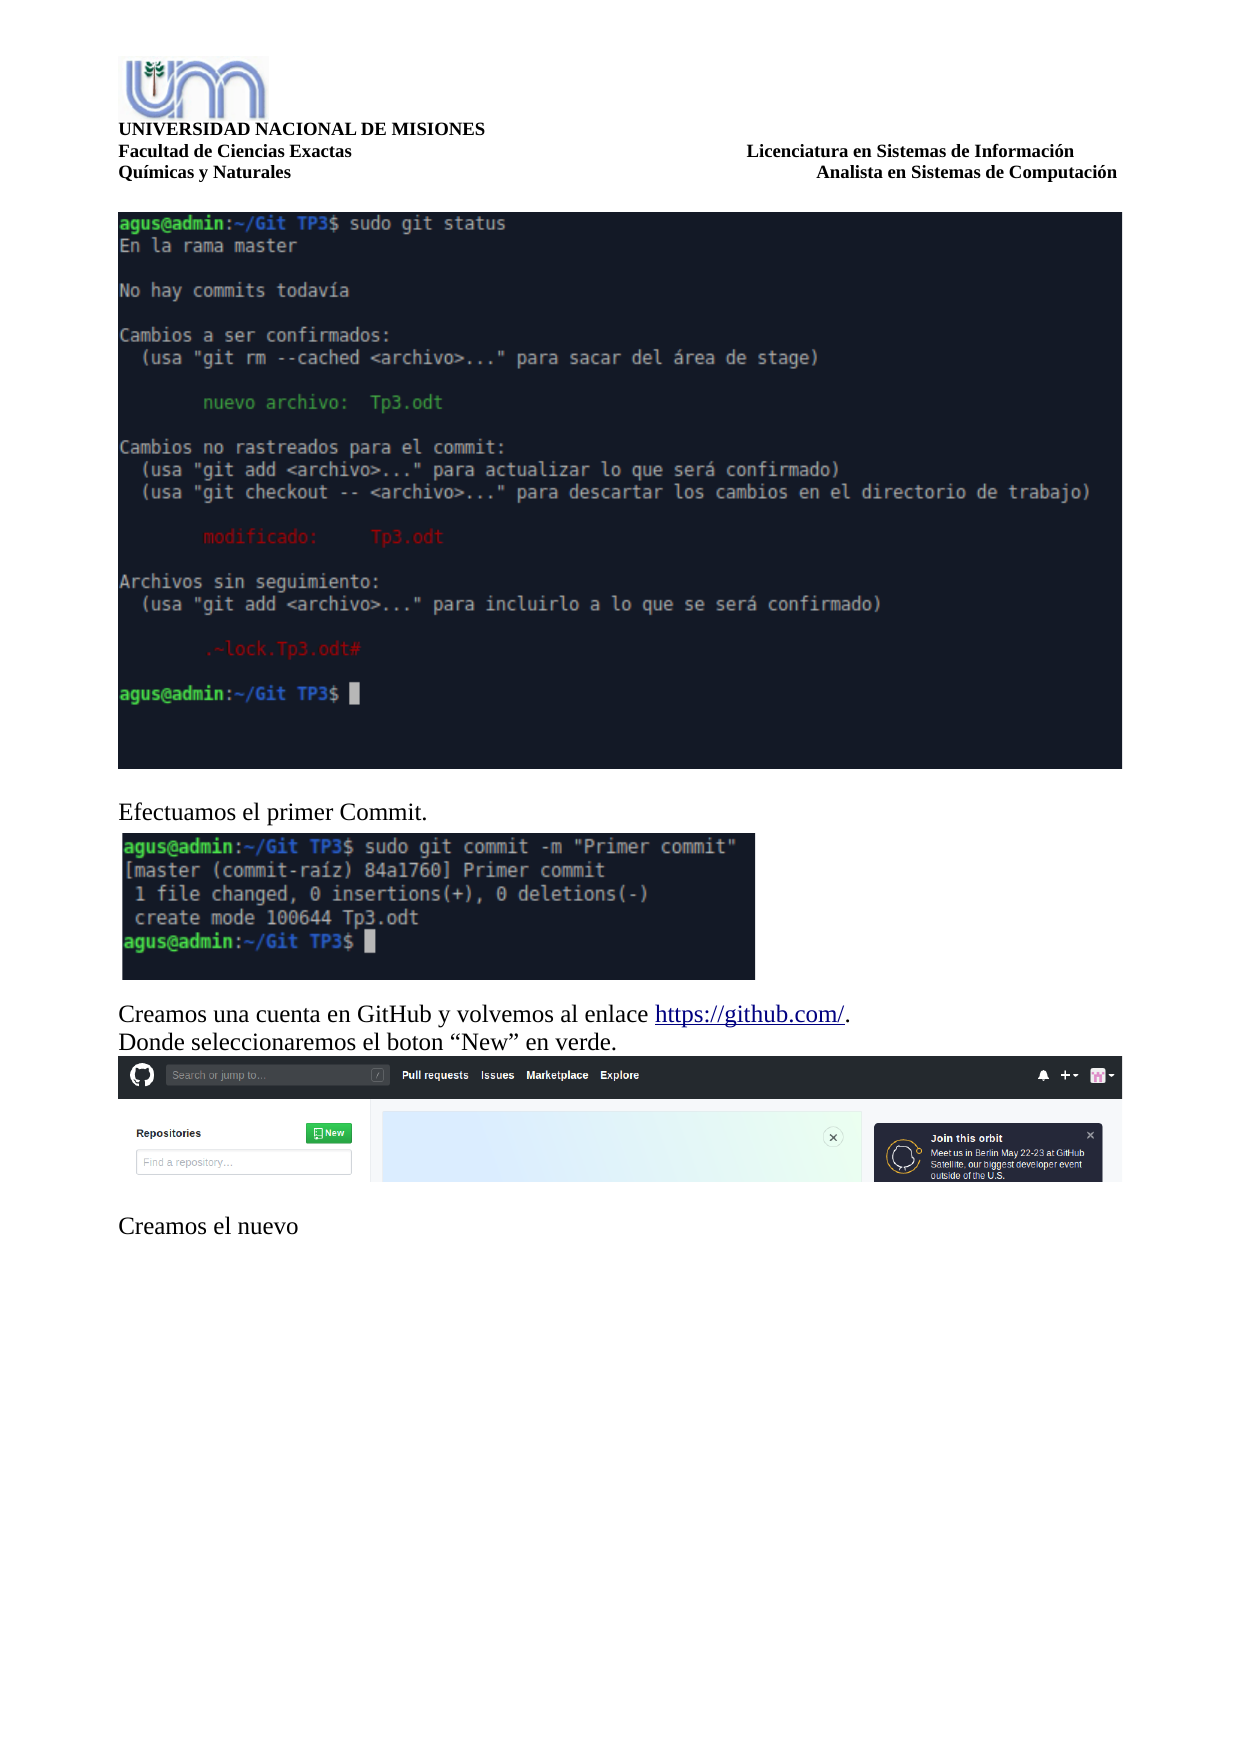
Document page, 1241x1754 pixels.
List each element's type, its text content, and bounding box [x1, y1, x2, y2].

picture [118, 1056, 1123, 1182]
picture [118, 212, 1123, 769]
text Efectuamos el primer Commit. [118, 797, 1122, 826]
text Creamos el nuevo [118, 1211, 1122, 1239]
text Donde seleccionaremos el boton “New” en verde. [118, 1027, 1122, 1056]
picture [122, 833, 756, 980]
text Creamos una cuenta en GitHub y volvemos al enlace https://github.com/. [118, 999, 1122, 1027]
